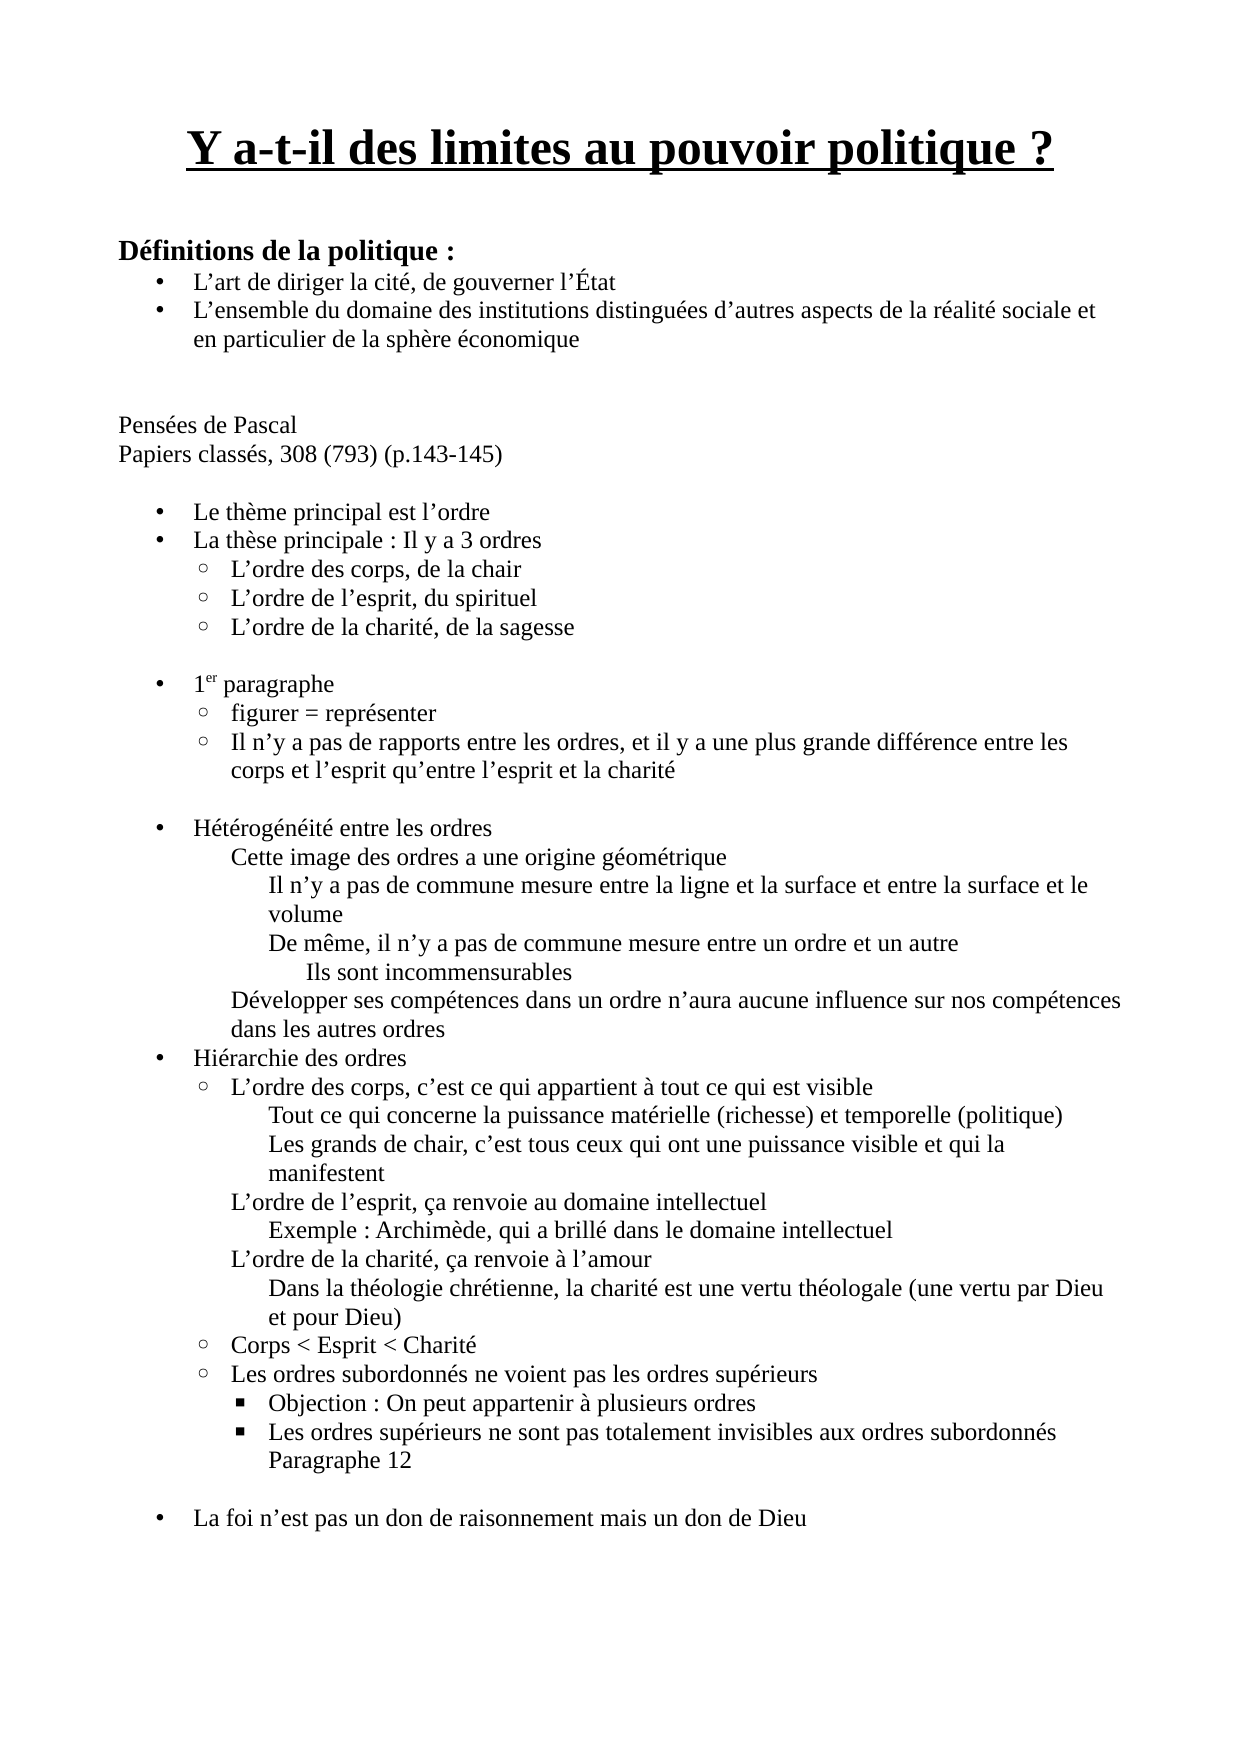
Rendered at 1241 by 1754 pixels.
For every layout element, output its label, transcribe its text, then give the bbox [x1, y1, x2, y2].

list La thèse principale : Il y a 3 ordres [156, 525, 1122, 554]
text Papiers classés, 308 (793) (p.143-145) [118, 439, 1122, 468]
list Tout ce qui concerne la puissance matérielle (richesse) et temporelle (politique) [231, 1100, 1122, 1129]
list Hiérarchie des ordres [156, 1043, 1122, 1072]
list Les ordres supérieurs ne sont pas totalement invisibles aux ordres subordonnés [231, 1417, 1122, 1445]
list Exemple : Archimède, qui a brillé dans le domaine intellectuel [231, 1215, 1122, 1244]
list Les ordres subordonnés ne voient pas les ordres supérieurs [193, 1359, 1122, 1388]
list Il n’y a pas de commune mesure entre la ligne et la surface et entre la surface et le volume [231, 870, 1122, 928]
list L’ordre de l’esprit, du spirituel [193, 583, 1122, 612]
list La foi n’est pas un don de raisonnement mais un don de Dieu [156, 1503, 1122, 1532]
list Objection : On peut appartenir à plusieurs ordres [231, 1388, 1122, 1417]
list L’ordre de la charité, de la sagesse [193, 612, 1122, 640]
text Définitions de la politique : [118, 233, 1122, 267]
list L’ordre des corps, de la chair [193, 554, 1122, 583]
list Dans la théologie chrétienne, la charité est une vertu théologale (une vertu par Dieu et pour Dieu) [231, 1273, 1122, 1330]
list De même, il n’y a pas de commune mesure entre un ordre et un autre [231, 928, 1122, 957]
list Le thème principal est l’ordre [156, 497, 1122, 525]
list Corps < Esprit < Charité [193, 1330, 1122, 1359]
list 1er paragraphe [156, 669, 1122, 698]
list Paragraphe 12 [231, 1445, 1122, 1474]
list Il n’y a pas de rapports entre les ordres, et il y a une plus grande différence entre les corps et l’esprit qu’entre l’esprit et la charité [193, 727, 1122, 784]
text Pensées de Pascal [118, 410, 1122, 439]
list L’art de diriger la cité, de gouverner l’État [156, 267, 1122, 295]
list Hétérogénéité entre les ordres [156, 813, 1122, 842]
text Y a-t-il des limites au pouvoir politique ? [118, 118, 1122, 176]
list L’ordre de l’esprit, ça renvoie au domaine intellectuel [193, 1187, 1122, 1215]
list L’ordre des corps, c’est ce qui appartient à tout ce qui est visible [193, 1072, 1122, 1100]
list Cette image des ordres a une origine géométrique [193, 842, 1122, 870]
list Ils sont incommensurables [268, 957, 1122, 985]
list Les grands de chair, c’est tous ceux qui ont une puissance visible et qui la manifestent [231, 1129, 1122, 1187]
list L’ordre de la charité, ça renvoie à l’amour [193, 1244, 1122, 1273]
list Développer ses compétences dans un ordre n’aura aucune influence sur nos compétences dans les autres ordres [193, 985, 1122, 1043]
list figurer = représenter [193, 698, 1122, 727]
list L’ensemble du domaine des institutions distinguées d’autres aspects de la réalité sociale et en particulier de la sphère économique [156, 295, 1122, 353]
